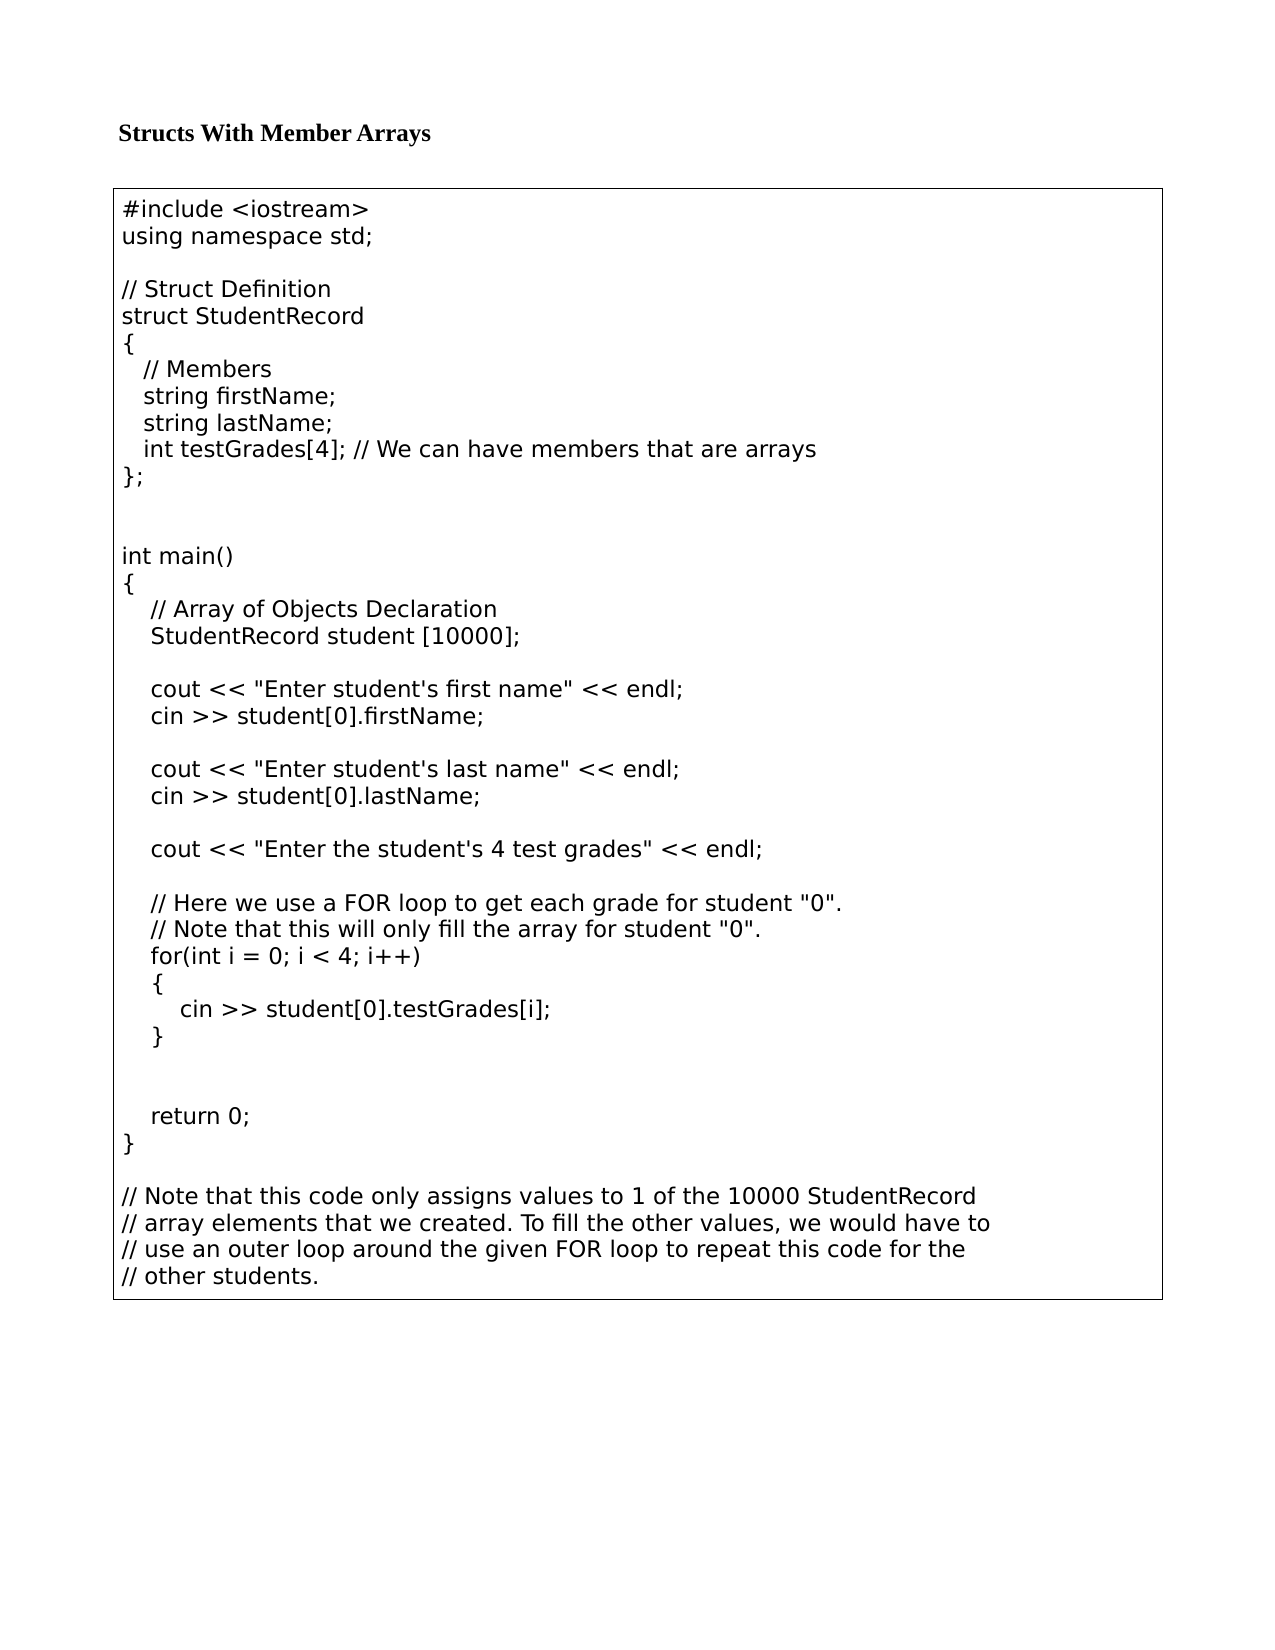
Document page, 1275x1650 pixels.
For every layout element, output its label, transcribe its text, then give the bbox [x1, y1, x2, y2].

text cin >> student[0].testGrades[i]; [121, 996, 1153, 1023]
text { [121, 330, 1153, 356]
text } [121, 1023, 1153, 1050]
text struct StudentRecord [121, 303, 1153, 330]
text // Note that this will only fill the array for student "0". [121, 916, 1153, 943]
text cin >> student[0].lastName; [121, 783, 1153, 810]
text // Struct Definition [121, 276, 1153, 303]
text { [121, 570, 1153, 596]
text cin >> student[0].firstName; [121, 703, 1153, 730]
text } [121, 1130, 1153, 1156]
text }; [121, 463, 1153, 490]
text // Here we use a FOR loop to get each grade for student "0". [121, 890, 1153, 916]
text // Note that this code only assigns values to 1 of the 10000 StudentRecord [121, 1183, 1153, 1210]
text Structs With Member Arrays [118, 118, 1157, 147]
text cout << "Enter student's first name" << endl; [121, 676, 1153, 703]
text // Array of Objects Declaration [121, 596, 1153, 623]
text // use an outer loop around the given FOR loop to repeat this code for the [121, 1236, 1153, 1263]
text { [121, 970, 1153, 996]
text int testGrades[4]; // We can have members that are arrays [121, 436, 1153, 463]
text string lastName; [121, 410, 1153, 436]
text #include <iostream> [121, 196, 1153, 223]
text // Members [121, 356, 1153, 383]
text cout << "Enter the student's 4 test grades" << endl; [121, 836, 1153, 863]
text cout << "Enter student's last name" << endl; [121, 756, 1153, 783]
text StudentRecord student [10000]; [121, 623, 1153, 650]
text for(int i = 0; i < 4; i++) [121, 943, 1153, 970]
text return 0; [121, 1103, 1153, 1130]
text // other students. [121, 1263, 1153, 1290]
text // array elements that we created. To fill the other values, we would have to [121, 1210, 1153, 1236]
text string firstName; [121, 383, 1153, 410]
text int main() [121, 543, 1153, 570]
text using namespace std; [121, 223, 1153, 250]
